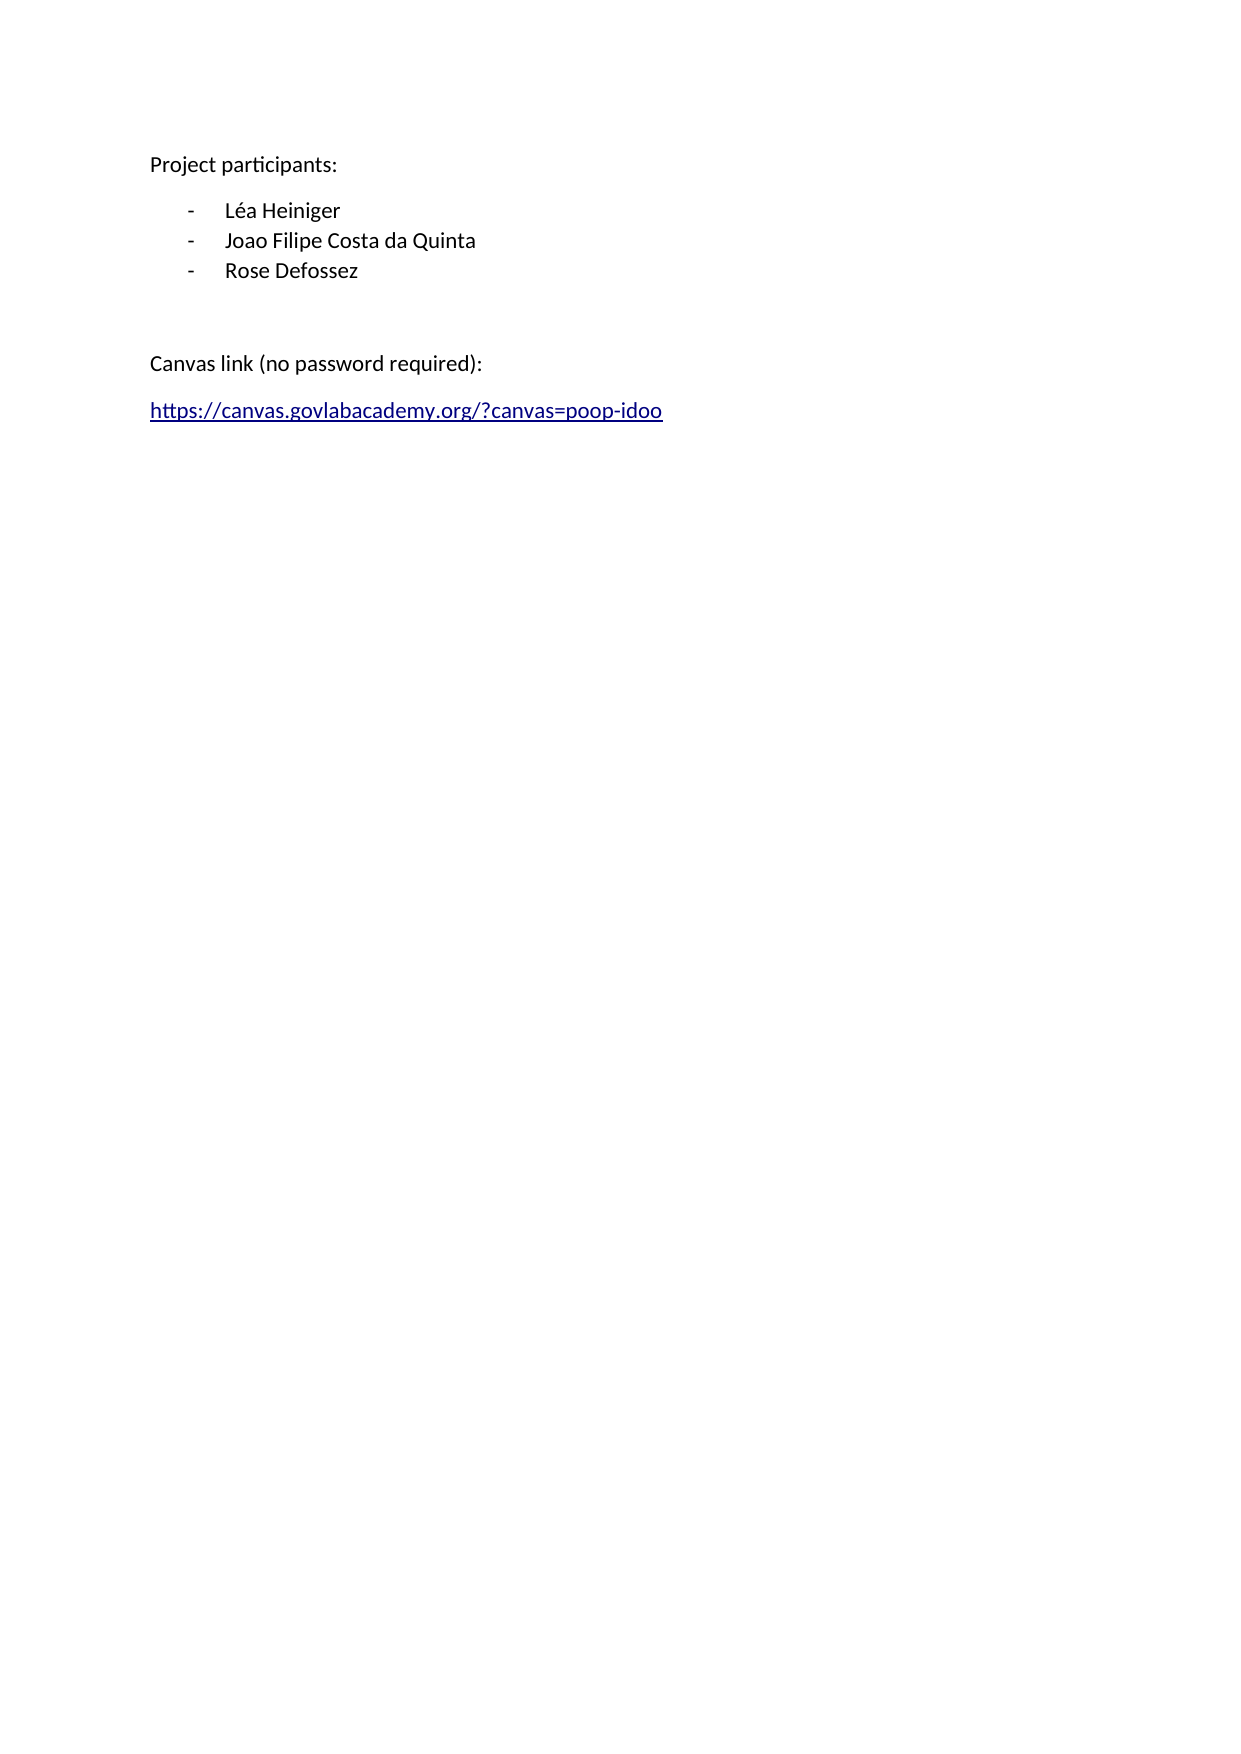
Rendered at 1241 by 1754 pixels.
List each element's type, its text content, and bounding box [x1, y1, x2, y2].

list Joao Filipe Costa da Quinta [187, 226, 1090, 254]
text https://canvas.govlabacademy.org/?canvas=poop-idoo [150, 396, 1090, 424]
text Canvas link (no password required): [150, 349, 1090, 377]
text Project participants: [150, 150, 1090, 178]
list Rose Defossez [187, 256, 1090, 284]
list Léa Heiniger [187, 197, 1090, 224]
